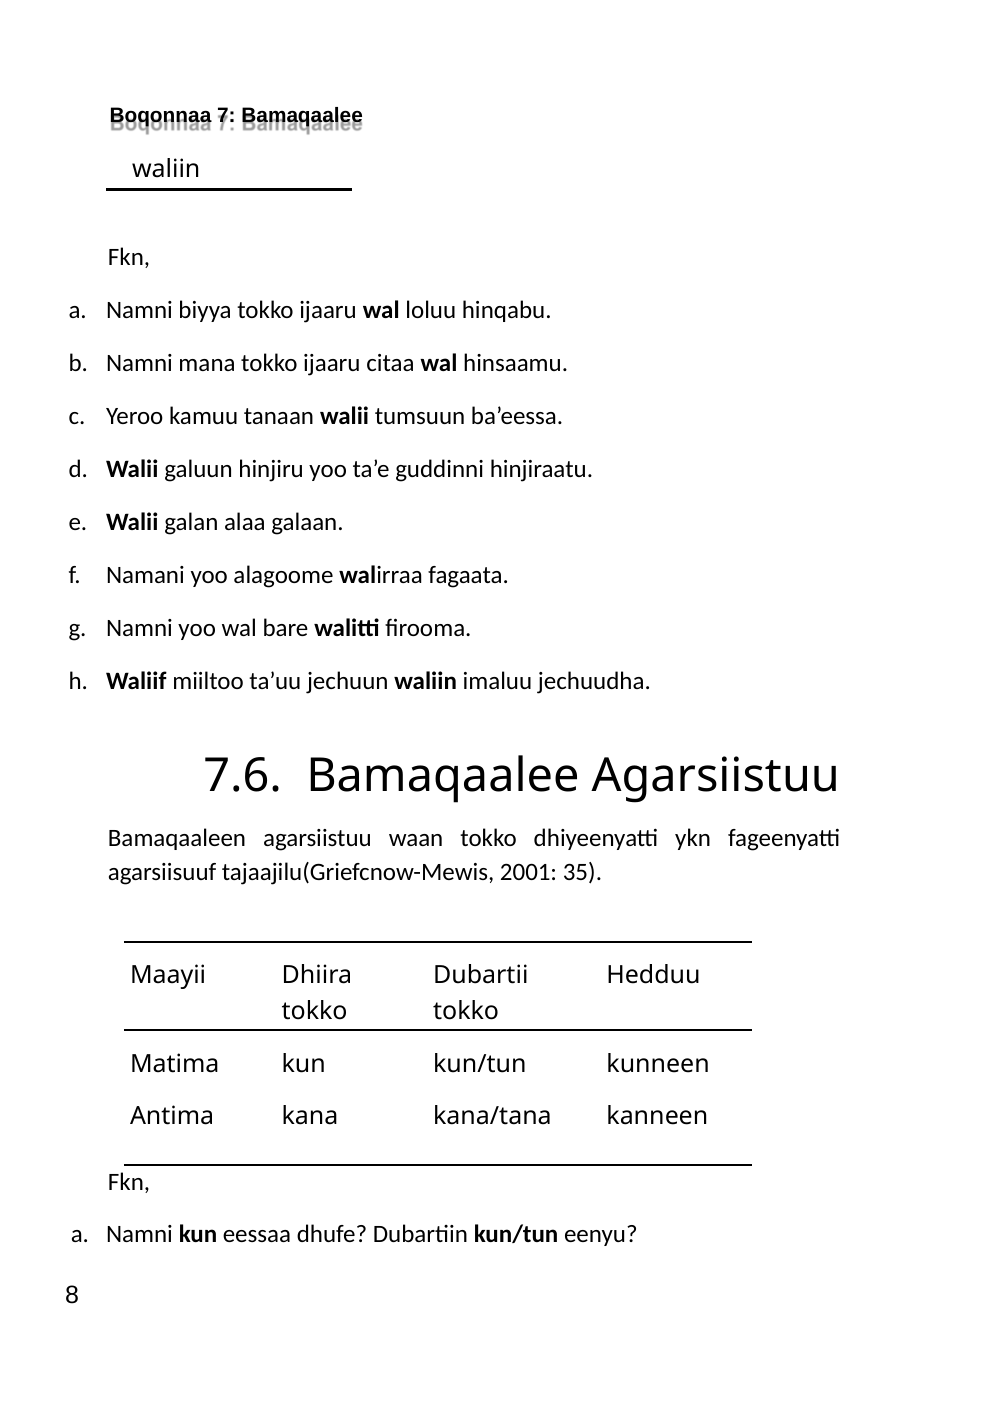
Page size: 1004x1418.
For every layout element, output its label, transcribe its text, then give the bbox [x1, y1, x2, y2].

list Namni kun eessaa dhufe? Dubartiin kun/tun eenyu? [71, 1219, 841, 1249]
list Namni yoo wal bare walitti firooma. [68, 612, 841, 642]
list Yeroo kamuu tanaan walii tumsuun ba’eessa. [68, 400, 841, 431]
table_header Hedduu [606, 943, 752, 1029]
table_cell kun/tun [433, 1031, 606, 1084]
list Namani yoo alagoome walirraa fagaata. [68, 559, 841, 589]
list Walii galan alaa galaan. [68, 506, 841, 536]
table_header Maayii [124, 943, 281, 1029]
subtitle 7.6. Bamaqaalee Agarsiistuu [203, 741, 847, 805]
table_header Dhiira tokko [281, 943, 433, 1029]
list Waliif miiltoo ta’uu jechuun waliin imaluu jechuudha. [68, 665, 841, 695]
list Namni biyya tokko ijaaru wal loluu hinqabu. [68, 294, 841, 325]
table_cell kana [281, 1084, 433, 1163]
table_cell Matima [124, 1031, 281, 1084]
table_cell Antima [124, 1084, 281, 1163]
picture [95, 102, 389, 149]
list Namni mana tokko ijaaru citaa wal hinsaamu. [68, 347, 841, 378]
text Bamaqaaleen agarsiistuu waan tokko dhiyeenyatti ykn fageenyatti agarsiisuuf tajaajilu(Griefcnow-Mewis, 2001: 35). [108, 822, 841, 886]
table_cell kunneen [606, 1031, 752, 1084]
table_cell kana/tana [433, 1084, 606, 1163]
subtitle waliin [132, 151, 847, 185]
table_header Dubartii tokko [433, 943, 606, 1029]
list Walii galuun hinjiru yoo ta’e guddinni hinjiraatu. [68, 453, 841, 484]
text Fkn, [108, 1166, 841, 1196]
table_cell kanneen [606, 1084, 752, 1163]
text Fkn, [108, 241, 841, 272]
table_cell kun [281, 1031, 433, 1084]
